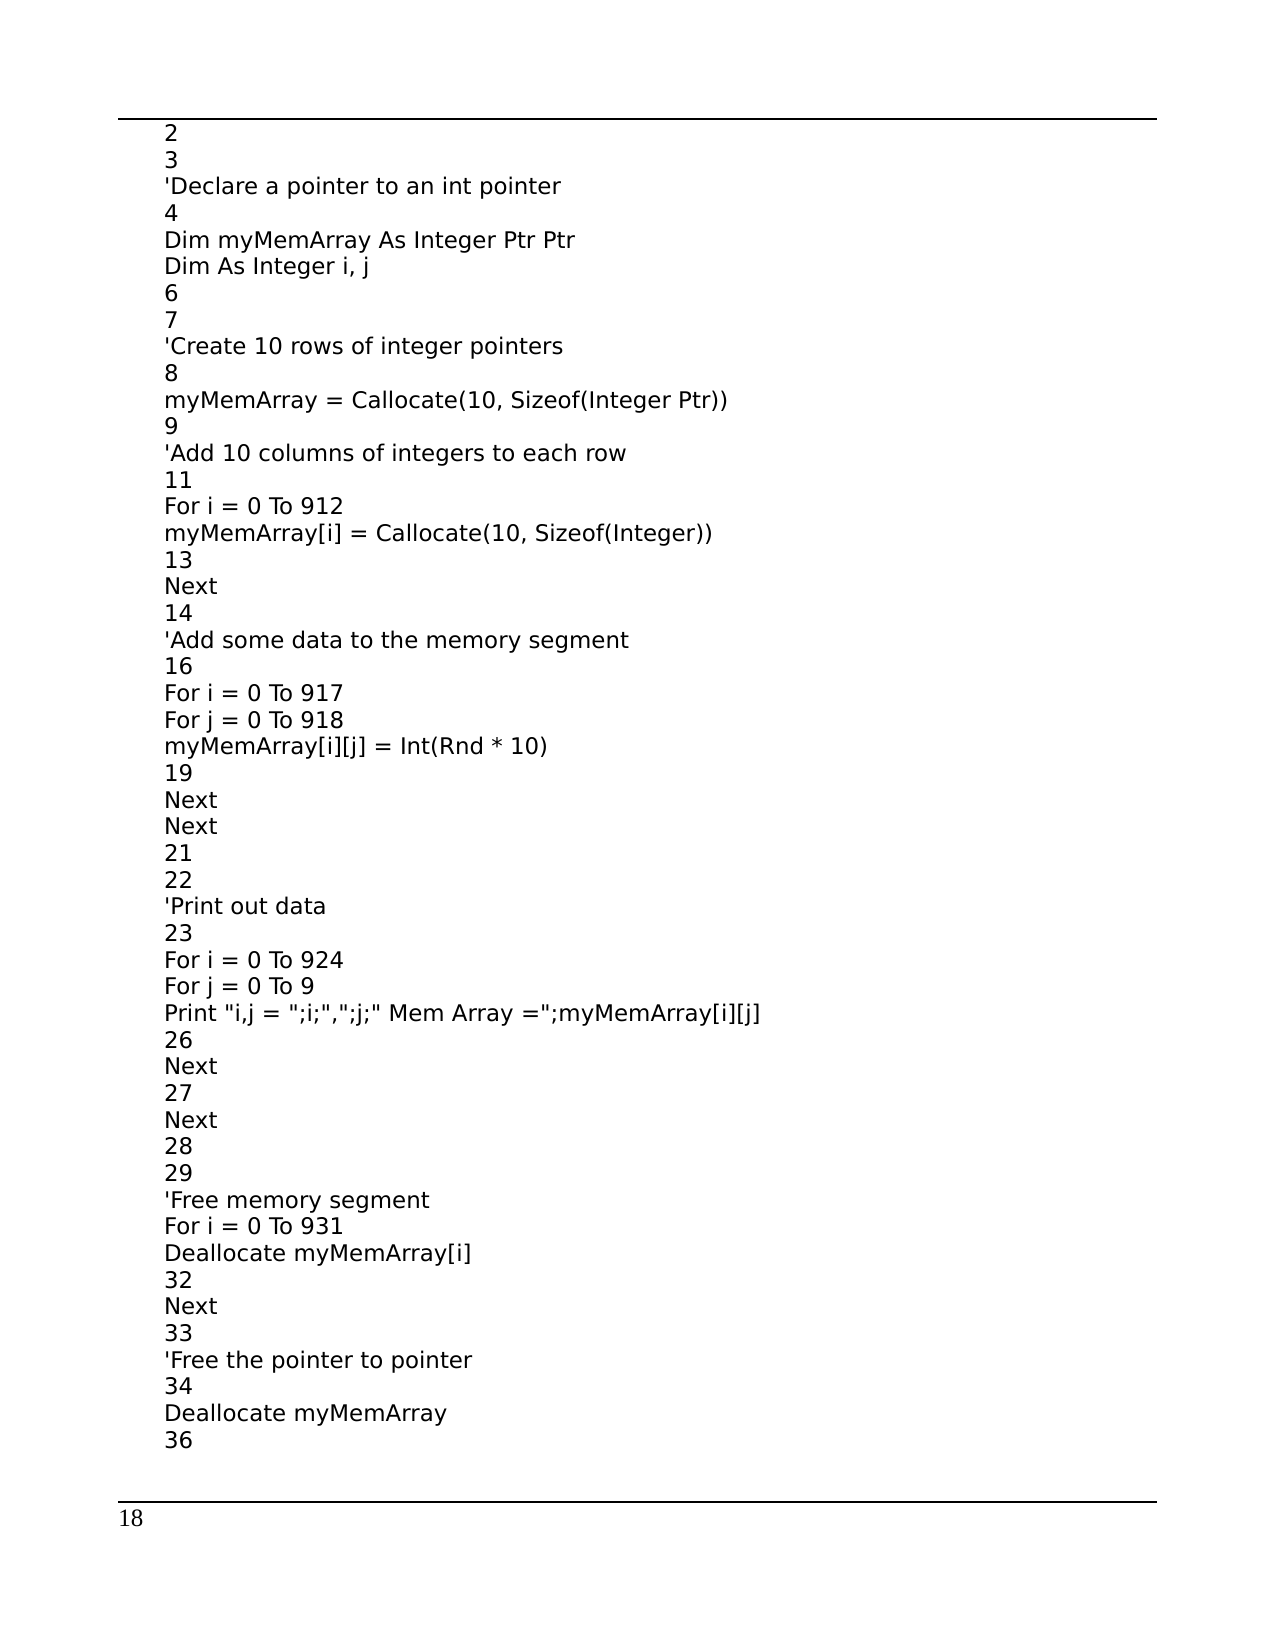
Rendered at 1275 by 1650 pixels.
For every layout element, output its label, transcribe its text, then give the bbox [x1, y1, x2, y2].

text Deallocate myMemArray[i] [118, 1240, 1157, 1267]
text 2 [118, 120, 1157, 147]
text For i = 0 To 917 [118, 680, 1157, 707]
text 9 [118, 413, 1157, 440]
text Print "i,j = ";i;",";j;" Mem Array =";myMemArray[i][j] [118, 1000, 1157, 1027]
text myMemArray = Callocate(10, Sizeof(Integer Ptr)) [118, 387, 1157, 413]
text 36 [118, 1427, 1157, 1453]
text 29 [118, 1160, 1157, 1187]
text 34 [118, 1373, 1157, 1400]
text Dim myMemArray As Integer Ptr Ptr [118, 227, 1157, 253]
text 'Free the pointer to pointer [118, 1347, 1157, 1373]
text For i = 0 To 931 [118, 1213, 1157, 1240]
text 26 [118, 1027, 1157, 1053]
text 33 [118, 1320, 1157, 1347]
text 22 [118, 867, 1157, 893]
text Next [118, 1107, 1157, 1133]
text 16 [118, 653, 1157, 680]
text Next [118, 787, 1157, 813]
text 11 [118, 467, 1157, 493]
text Next [118, 1053, 1157, 1080]
text Next [118, 1293, 1157, 1320]
text For i = 0 To 912 [118, 493, 1157, 520]
text For j = 0 To 9 [118, 973, 1157, 1000]
text Next [118, 813, 1157, 840]
text 'Declare a pointer to an int pointer [118, 173, 1157, 200]
text Deallocate myMemArray [118, 1400, 1157, 1427]
text 'Free memory segment [118, 1187, 1157, 1213]
text 'Add 10 columns of integers to each row [118, 440, 1157, 467]
text 'Add some data to the memory segment [118, 627, 1157, 653]
text myMemArray[i][j] = Int(Rnd * 10) [118, 733, 1157, 760]
text 21 [118, 840, 1157, 867]
text 19 [118, 760, 1157, 787]
text Dim As Integer i, j [118, 253, 1157, 280]
text 13 [118, 547, 1157, 573]
text 14 [118, 600, 1157, 627]
text 32 [118, 1267, 1157, 1293]
text 7 [118, 307, 1157, 333]
text 27 [118, 1080, 1157, 1107]
text 8 [118, 360, 1157, 387]
text For i = 0 To 924 [118, 947, 1157, 973]
text 28 [118, 1133, 1157, 1160]
text 3 [118, 147, 1157, 173]
text myMemArray[i] = Callocate(10, Sizeof(Integer)) [118, 520, 1157, 547]
text 4 [118, 200, 1157, 227]
text 'Create 10 rows of integer pointers [118, 333, 1157, 360]
text 6 [118, 280, 1157, 307]
text 23 [118, 920, 1157, 947]
text For j = 0 To 918 [118, 707, 1157, 733]
text 'Print out data [118, 893, 1157, 920]
text Next [118, 573, 1157, 600]
